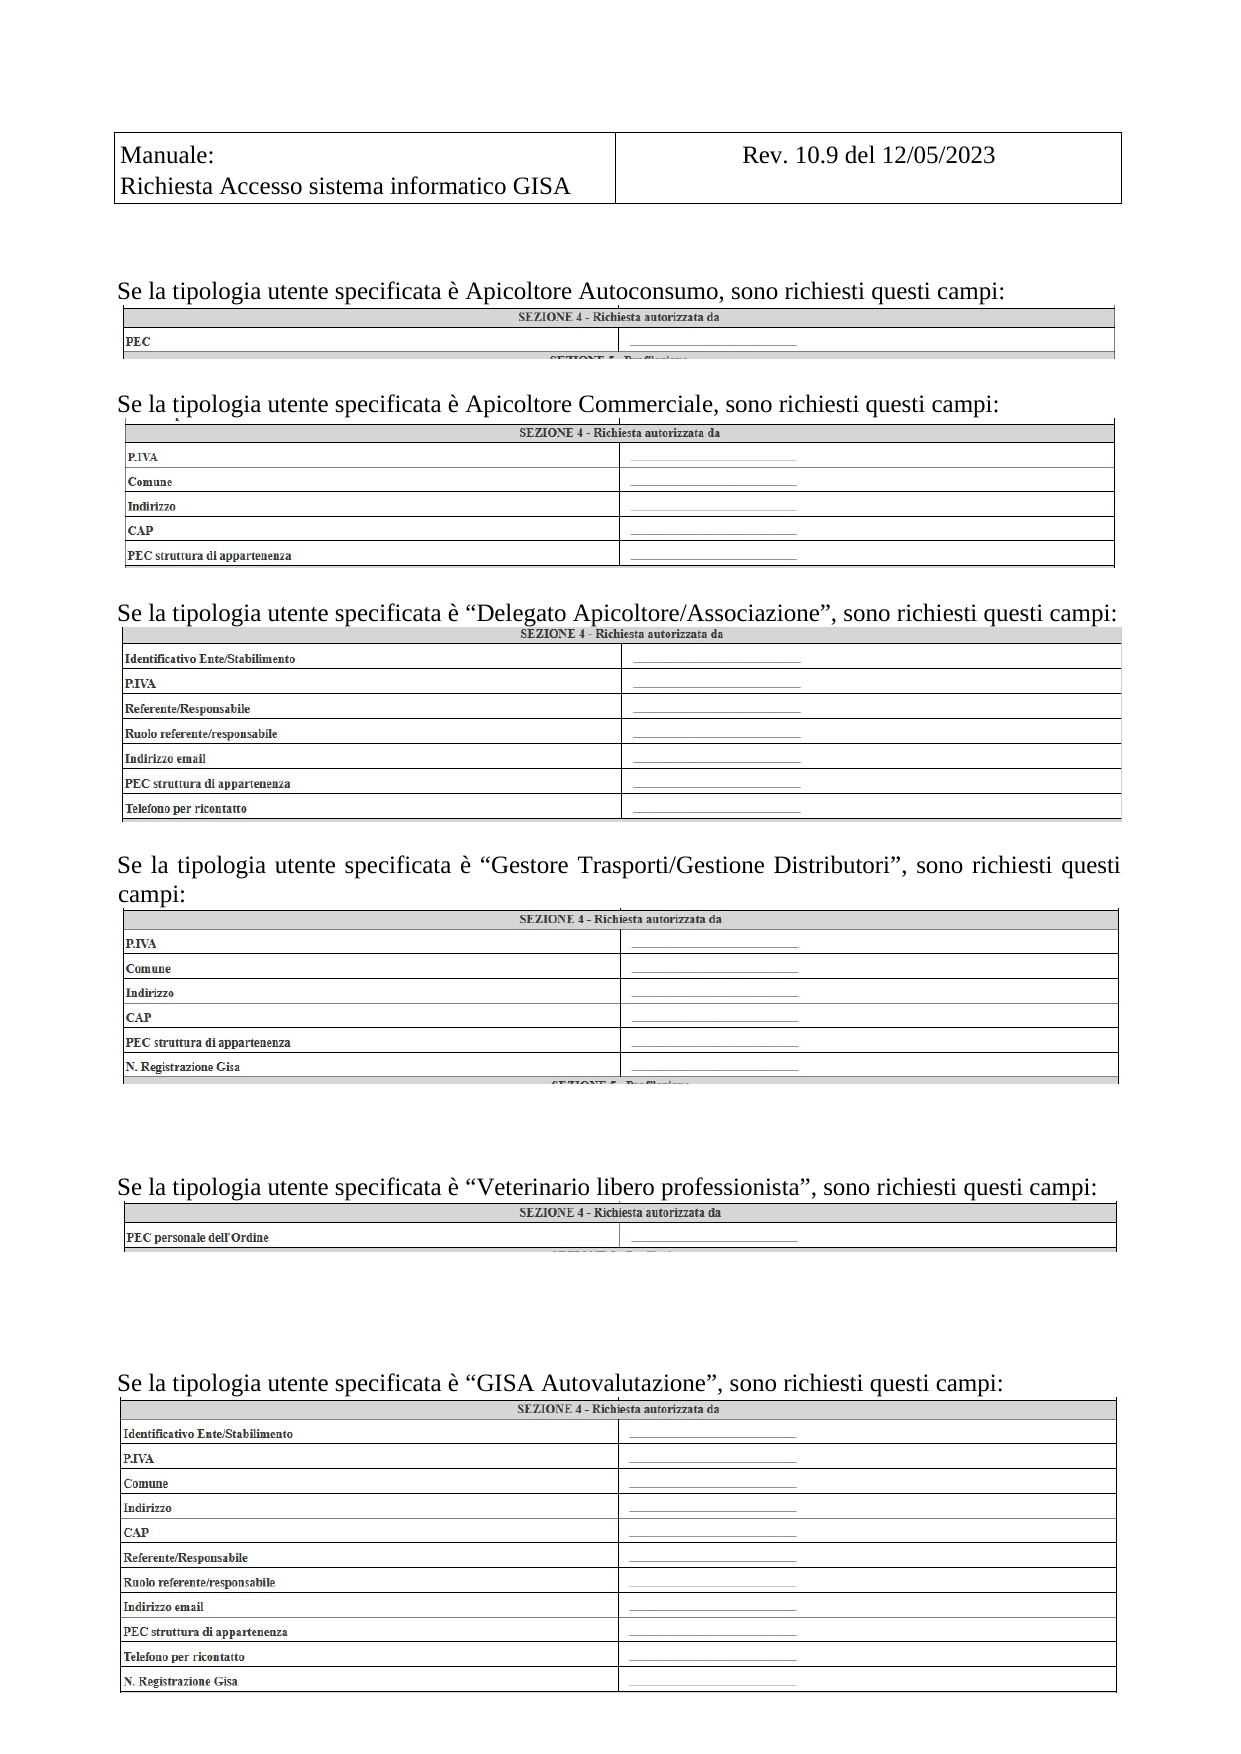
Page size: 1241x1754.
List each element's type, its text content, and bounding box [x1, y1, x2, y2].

text Se la tipologia utente specificata è “Veterinario libero professionista”, sono richiesti questi campi: [117, 1172, 1122, 1200]
text Se la tipologia utente specificata è Apicoltore Commerciale, sono richiesti questi campi: [117, 389, 1122, 418]
picture [118, 908, 1122, 1084]
picture [118, 305, 1122, 359]
picture [118, 627, 1122, 822]
picture [118, 1201, 1122, 1252]
text Se la tipologia utente specificata è “GISA Autovalutazione”, sono richiesti questi campi: [117, 1368, 1122, 1397]
text Se la tipologia utente specificata è Apicoltore Autoconsumo, sono richiesti questi campi: [117, 276, 1122, 305]
text Se la tipologia utente specificata è “Delegato Apicoltore/Associazione”, sono richiesti questi campi: [117, 598, 1122, 627]
text Se la tipologia utente specificata è “Gestore Trasporti/Gestione Distributori”, sono richiesti questi campi: [117, 850, 1122, 908]
picture [118, 1397, 1122, 1693]
picture [118, 418, 1121, 568]
